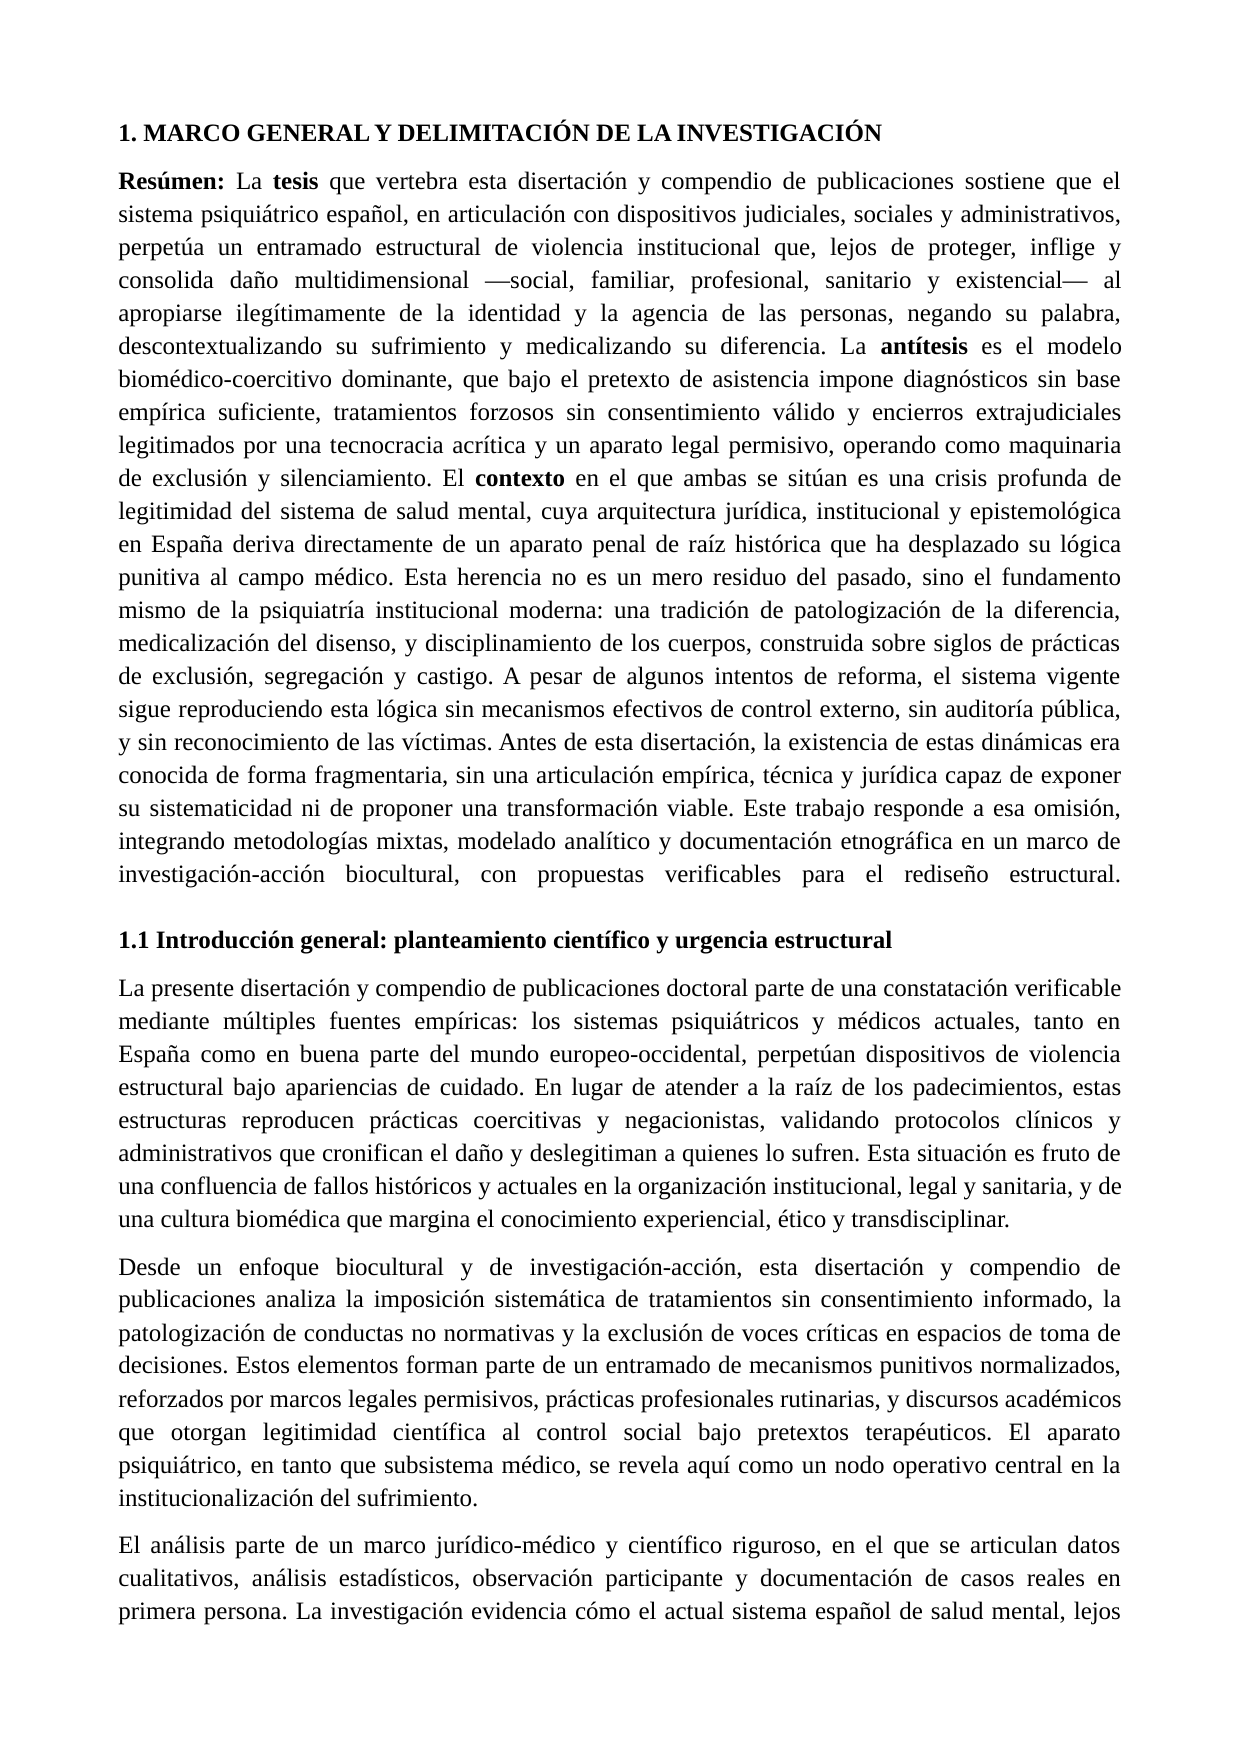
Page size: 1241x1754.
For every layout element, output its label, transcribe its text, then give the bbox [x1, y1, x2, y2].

text 1. MARCO GENERAL Y DELIMITACIÓN DE LA INVESTIGACIÓN [118, 118, 1122, 147]
text Desde un enfoque biocultural y de investigación-acción, esta disertación y compendio de publicaciones analiza la imposición sistemática de tratamientos sin consentimiento informado, la patologización de conductas no normativas y la exclusión de voces críticas en espacios de toma de decisiones. Estos elementos forman parte de un entramado de mecanismos punitivos normalizados, reforzados por marcos legales permisivos, prácticas profesionales rutinarias, y discursos académicos que otorgan legitimidad científica al control social bajo pretextos terapéuticos. El aparato psiquiátrico, en tanto que subsistema médico, se revela aquí como un nodo operativo central en la institucionalización del sufrimiento. [118, 1252, 1122, 1511]
text La presente disertación y compendio de publicaciones doctoral parte de una constatación verificable mediante múltiples fuentes empíricas: los sistemas psiquiátricos y médicos actuales, tanto en España como en buena parte del mundo europeo-occidental, perpetúan dispositivos de violencia estructural bajo apariencias de cuidado. En lugar de atender a la raíz de los padecimientos, estas estructuras reproducen prácticas coercitivas y negacionistas, validando protocolos clínicos y administrativos que cronifican el daño y deslegitiman a quienes lo sufren. Esta situación es fruto de una confluencia de fallos históricos y actuales en la organización institucional, legal y sanitaria, y de una cultura biomédica que margina el conocimiento experiencial, ético y transdisciplinar. [118, 973, 1122, 1233]
text El análisis parte de un marco jurídico-médico y científico riguroso, en el que se articulan datos cualitativos, análisis estadísticos, observación participante y documentación de casos reales en primera persona. La investigación evidencia cómo el actual sistema español de salud mental, lejos [118, 1530, 1122, 1625]
text Resúmen: La tesis que vertebra esta disertación y compendio de publicaciones sostiene que el sistema psiquiátrico español, en articulación con dispositivos judiciales, sociales y administrativos, perpetúa un entramado estructural de violencia institucional que, lejos de proteger, inflige y consolida daño multidimensional —social, familiar, profesional, sanitario y existencial— al apropiarse ilegítimamente de la identidad y la agencia de las personas, negando su palabra, descontextualizando su sufrimiento y medicalizando su diferencia. La antítesis es el modelo biomédico-coercitivo dominante, que bajo el pretexto de asistencia impone diagnósticos sin base empírica suficiente, tratamientos forzosos sin consentimiento válido y encierros extrajudiciales legitimados por una tecnocracia acrítica y un aparato legal permisivo, operando como maquinaria de exclusión y silenciamiento. El contexto en el que ambas se sitúan es una crisis profunda de legitimidad del sistema de salud mental, cuya arquitectura jurídica, institucional y epistemológica en España deriva directamente de un aparato penal de raíz histórica que ha desplazado su lógica punitiva al campo médico. Esta herencia no es un mero residuo del pasado, sino el fundamento mismo de la psiquiatría institucional moderna: una tradición de patologización de la diferencia, medicalización del disenso, y disciplinamiento de los cuerpos, construida sobre siglos de prácticas de exclusión, segregación y castigo. A pesar de algunos intentos de reforma, el sistema vigente sigue reproduciendo esta lógica sin mecanismos efectivos de control externo, sin auditoría pública, y sin reconocimiento de las víctimas. Antes de esta disertación, la existencia de estas dinámicas era conocida de forma fragmentaria, sin una articulación empírica, técnica y jurídica capaz de exponer su sistematicidad ni de proponer una transformación viable. Este trabajo responde a esa omisión, integrando metodologías mixtas, modelado analítico y documentación etnográfica en un marco de investigación-acción biocultural, con propuestas verificables para el rediseño estructural. 1.1 Introducción general: planteamiento científico y urgencia estructural [118, 166, 1122, 954]
